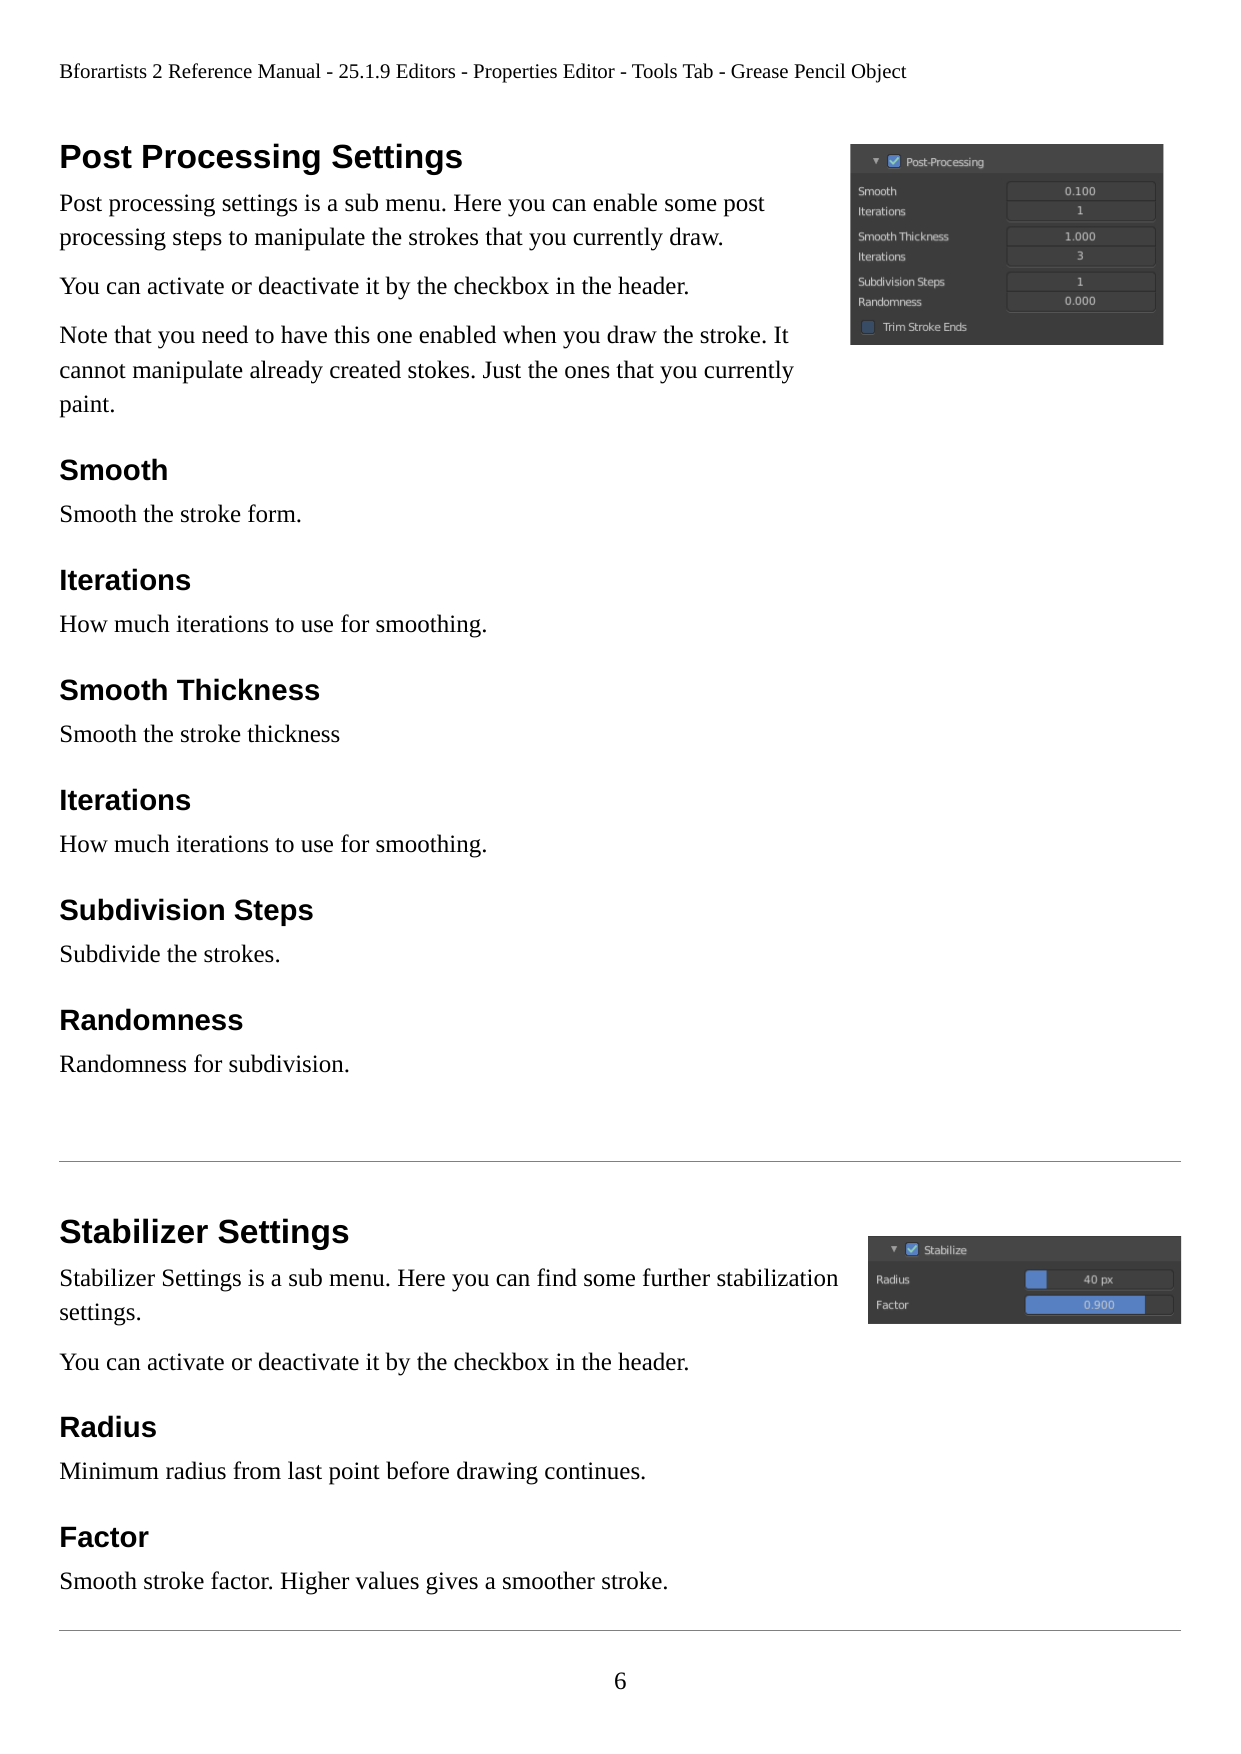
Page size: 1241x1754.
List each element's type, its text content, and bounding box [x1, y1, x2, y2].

text Smooth stroke factor. Higher values gives a smoother stroke. [59, 1566, 1181, 1595]
text You can activate or deactivate it by the checkbox in the header. [59, 1347, 1181, 1375]
subtitle Factor [59, 1520, 1181, 1554]
text Note that you need to have this one enabled when you draw the stroke. It cannot manipulate already created stokes. Just the ones that you currently paint. [59, 320, 1181, 418]
subtitle Stabilizer Settings [59, 1212, 1181, 1251]
text Smooth the stroke form. [59, 499, 1181, 528]
text You can activate or deactivate it by the checkbox in the header. [59, 271, 850, 300]
subtitle Subdivision Steps [59, 893, 1181, 926]
subtitle Smooth Thickness [59, 673, 1181, 707]
subtitle Randomness [59, 1002, 1181, 1036]
text How much iterations to use for smoothing. [59, 829, 1181, 858]
text Subdivide the strokes. [59, 939, 1181, 968]
text Smooth the stroke thickness [59, 719, 1181, 748]
text How much iterations to use for smoothing. [59, 609, 1181, 638]
subtitle Radius [59, 1410, 1181, 1444]
subtitle Iterations [59, 563, 1181, 597]
text Stabilizer Settings is a sub menu. Here you can find some further stabilization settings. [59, 1263, 1181, 1326]
picture [850, 144, 1164, 345]
picture [868, 1236, 1182, 1324]
subtitle Iterations [59, 783, 1181, 816]
text Randomness for subdivision. [59, 1049, 1181, 1077]
subtitle Post Processing Settings [59, 137, 1181, 175]
text Minimum radius from last point before drawing continues. [59, 1456, 1181, 1485]
subtitle Smooth [59, 453, 1181, 487]
text Post processing settings is a sub menu. Here you can enable some post processing steps to manipulate the strokes that you currently draw. [59, 188, 850, 251]
